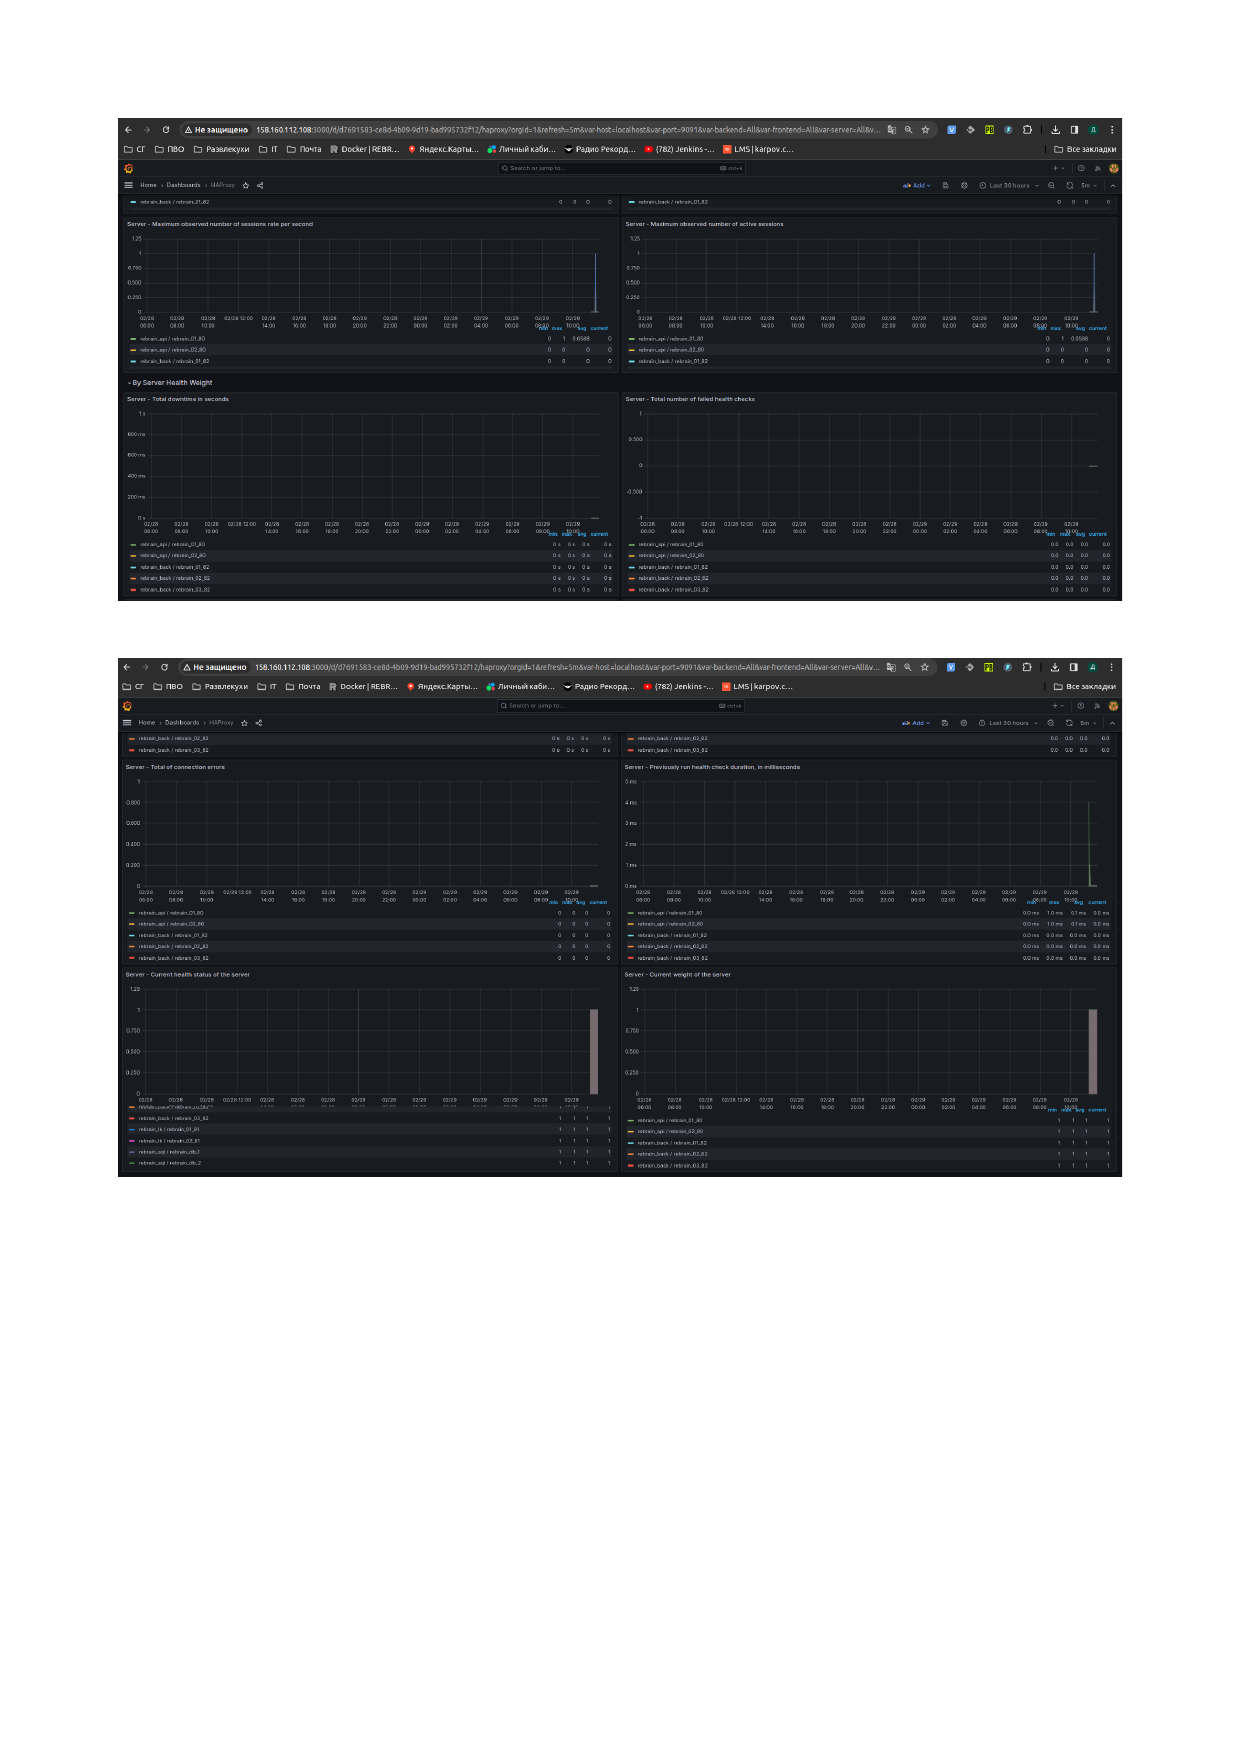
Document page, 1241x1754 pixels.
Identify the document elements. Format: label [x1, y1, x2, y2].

picture [118, 118, 1123, 601]
picture [118, 658, 1123, 1177]
